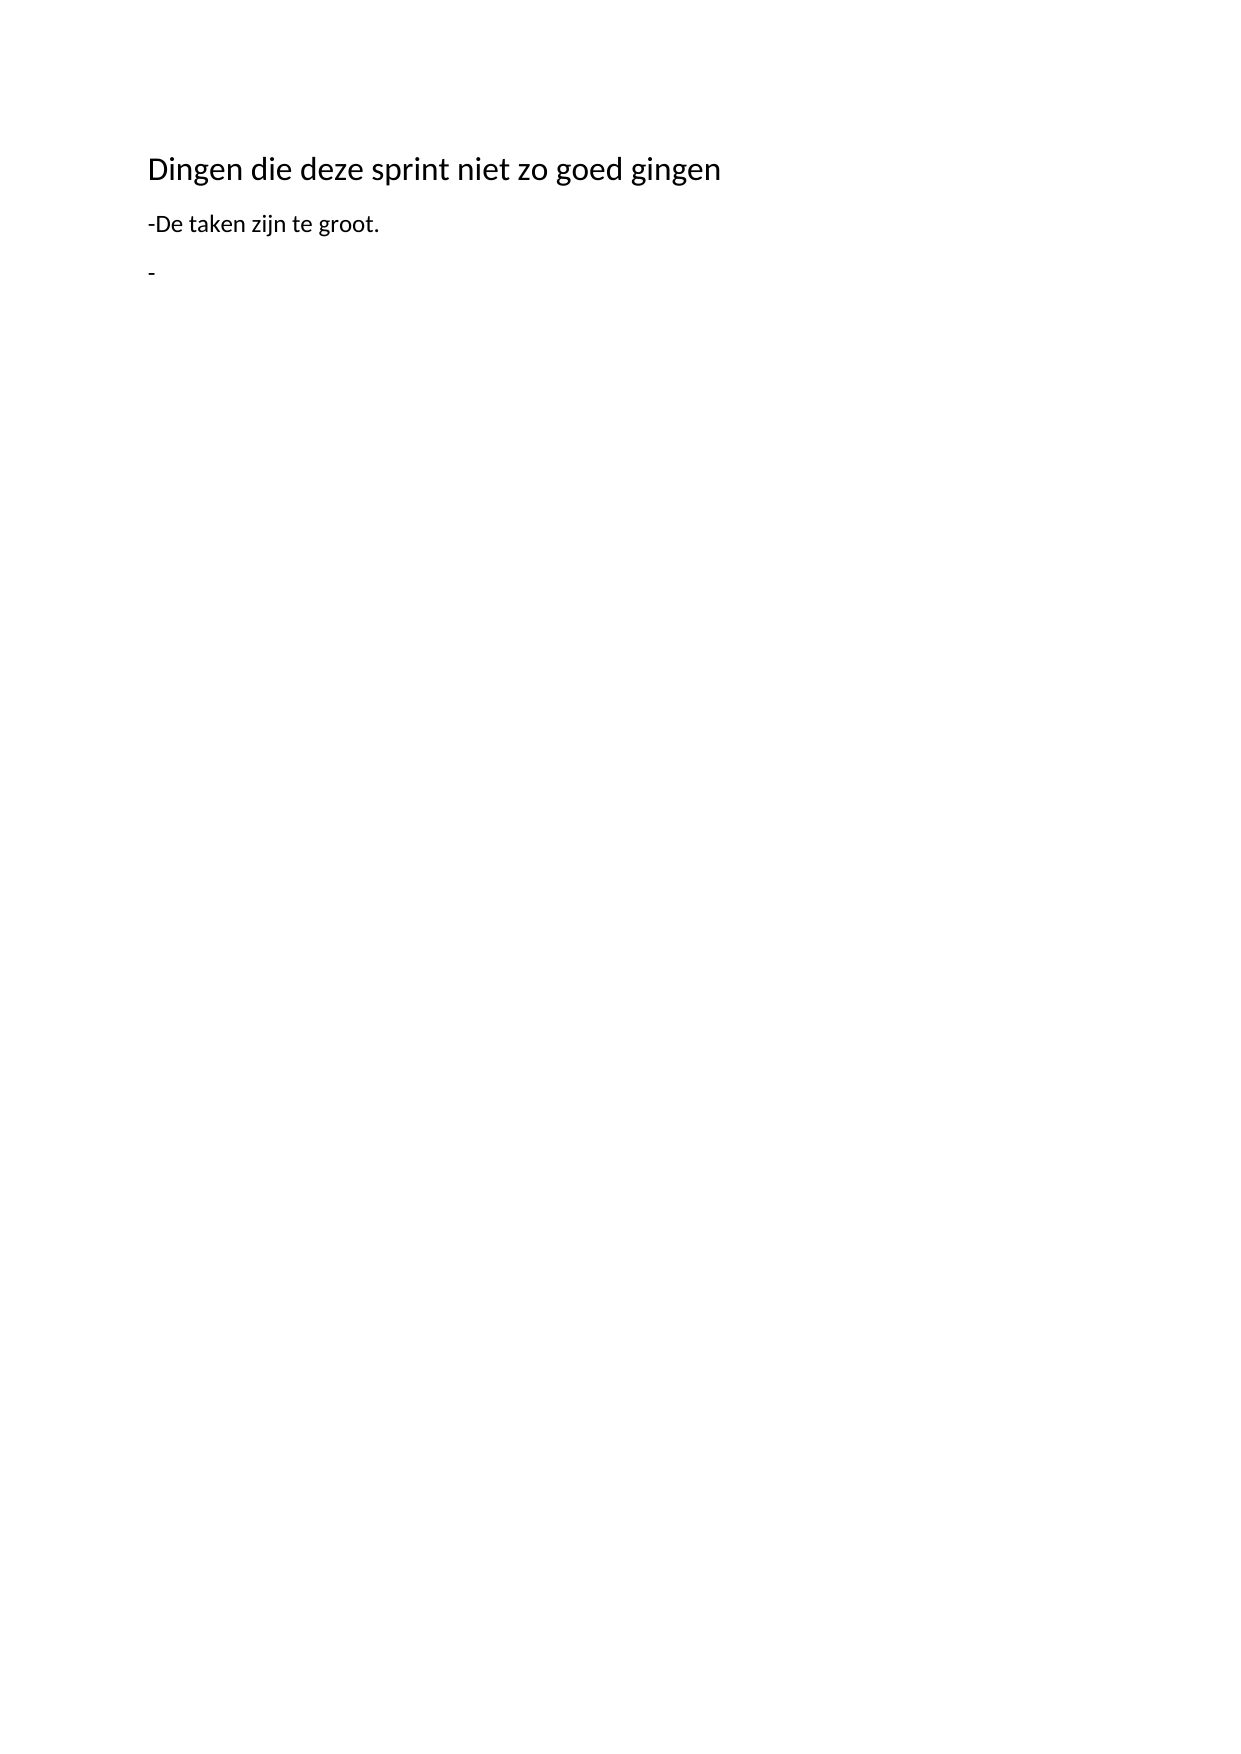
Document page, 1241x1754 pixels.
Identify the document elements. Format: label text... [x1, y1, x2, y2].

text - [148, 257, 1093, 288]
text -De taken zijn te groot. [148, 208, 1093, 238]
text Dingen die deze sprint niet zo goed gingen [148, 148, 1093, 188]
